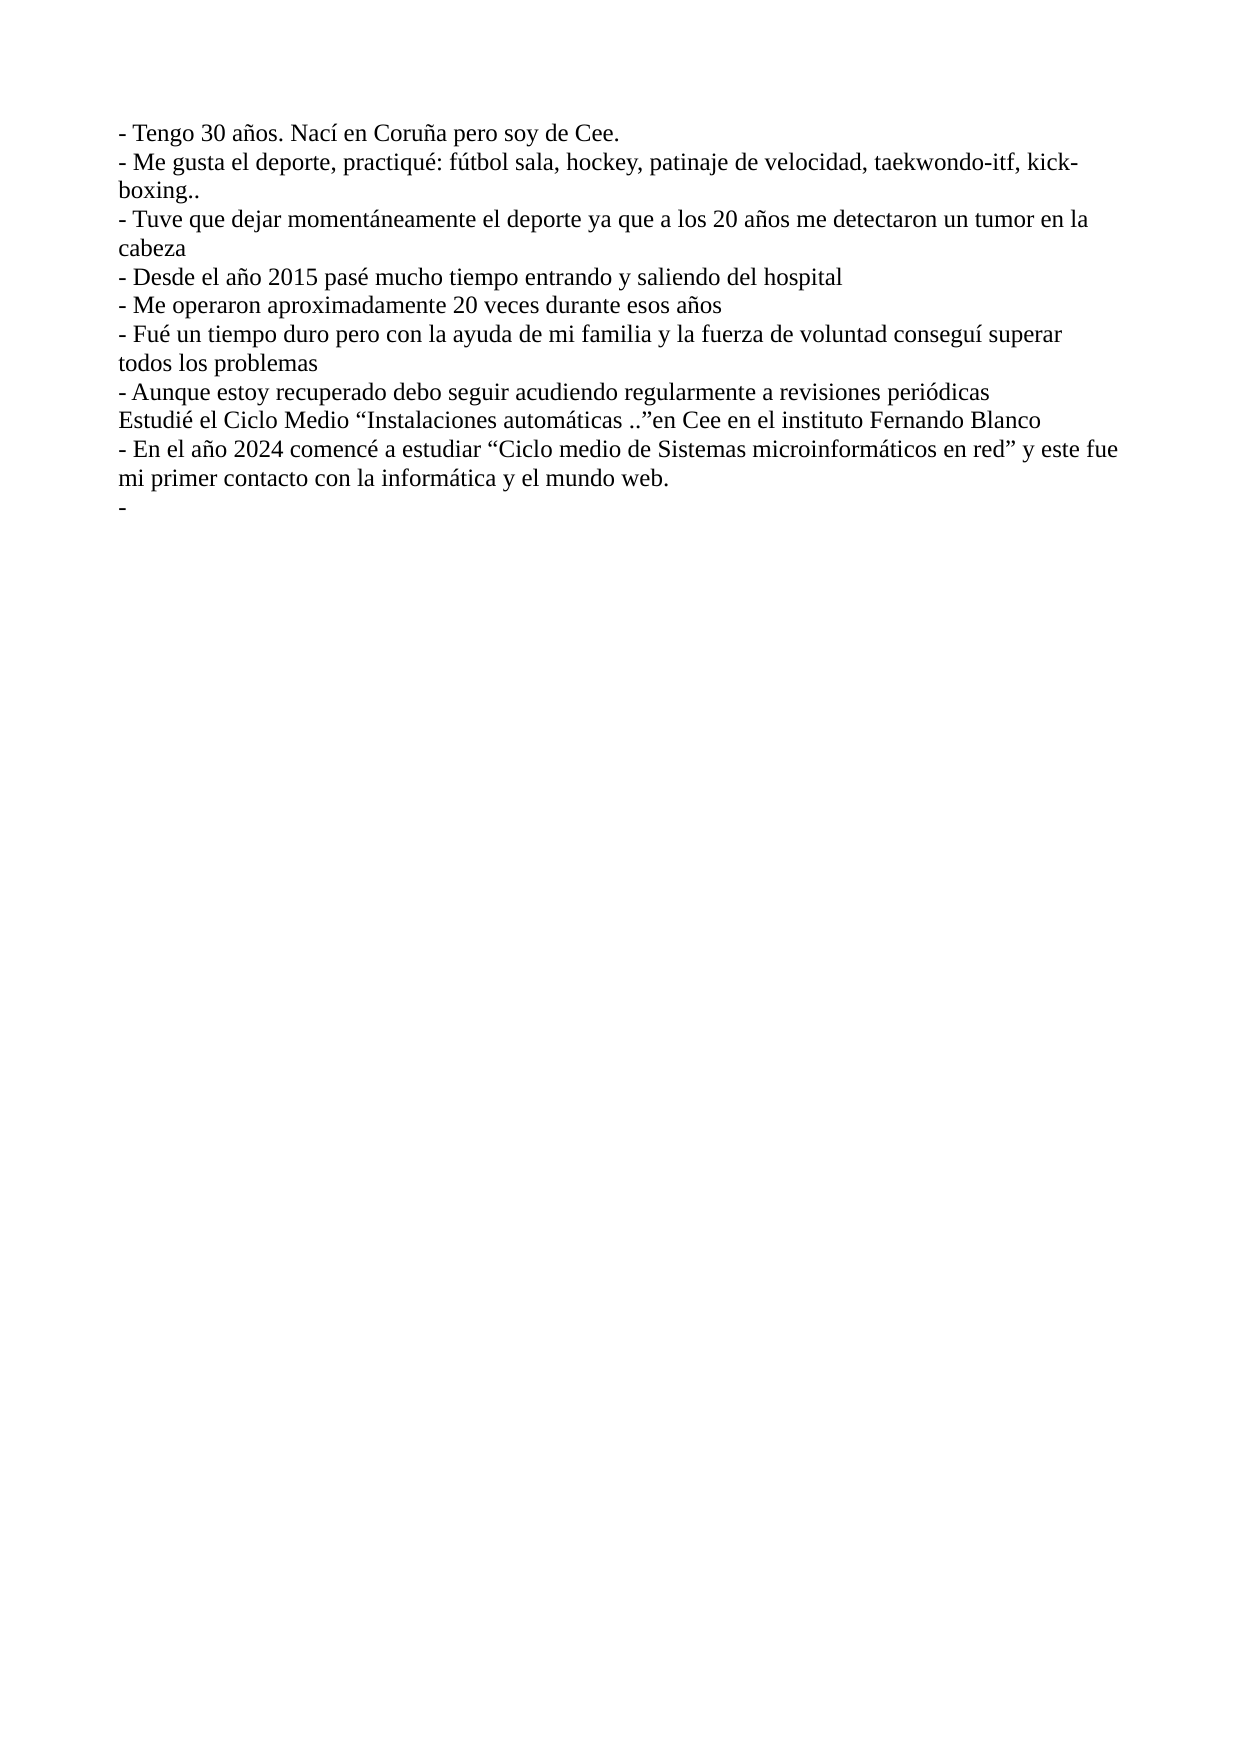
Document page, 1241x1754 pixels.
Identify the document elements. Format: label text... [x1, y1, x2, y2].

text - Desde el año 2015 pasé mucho tiempo entrando y saliendo del hospital [118, 262, 1122, 291]
text - Me operaron aproximadamente 20 veces durante esos años [118, 291, 1122, 319]
text - [118, 492, 1122, 521]
text - Fué un tiempo duro pero con la ayuda de mi familia y la fuerza de voluntad conseguí superar todos los problemas [118, 319, 1122, 377]
text - En el año 2024 comencé a estudiar “Ciclo medio de Sistemas microinformáticos en red” y este fue mi primer contacto con la informática y el mundo web. [118, 434, 1122, 492]
text - Aunque estoy recuperado debo seguir acudiendo regularmente a revisiones periódicas [118, 377, 1122, 406]
text - Tuve que dejar momentáneamente el deporte ya que a los 20 años me detectaron un tumor en la cabeza [118, 204, 1122, 262]
text - Me gusta el deporte, practiqué: fútbol sala, hockey, patinaje de velocidad, taekwondo-itf, kick-boxing.. [118, 147, 1122, 204]
text Estudié el Ciclo Medio “Instalaciones automáticas ..”en Cee en el instituto Fernando Blanco [118, 406, 1122, 434]
text - Tengo 30 años. Nací en Coruña pero soy de Cee. [118, 118, 1122, 147]
